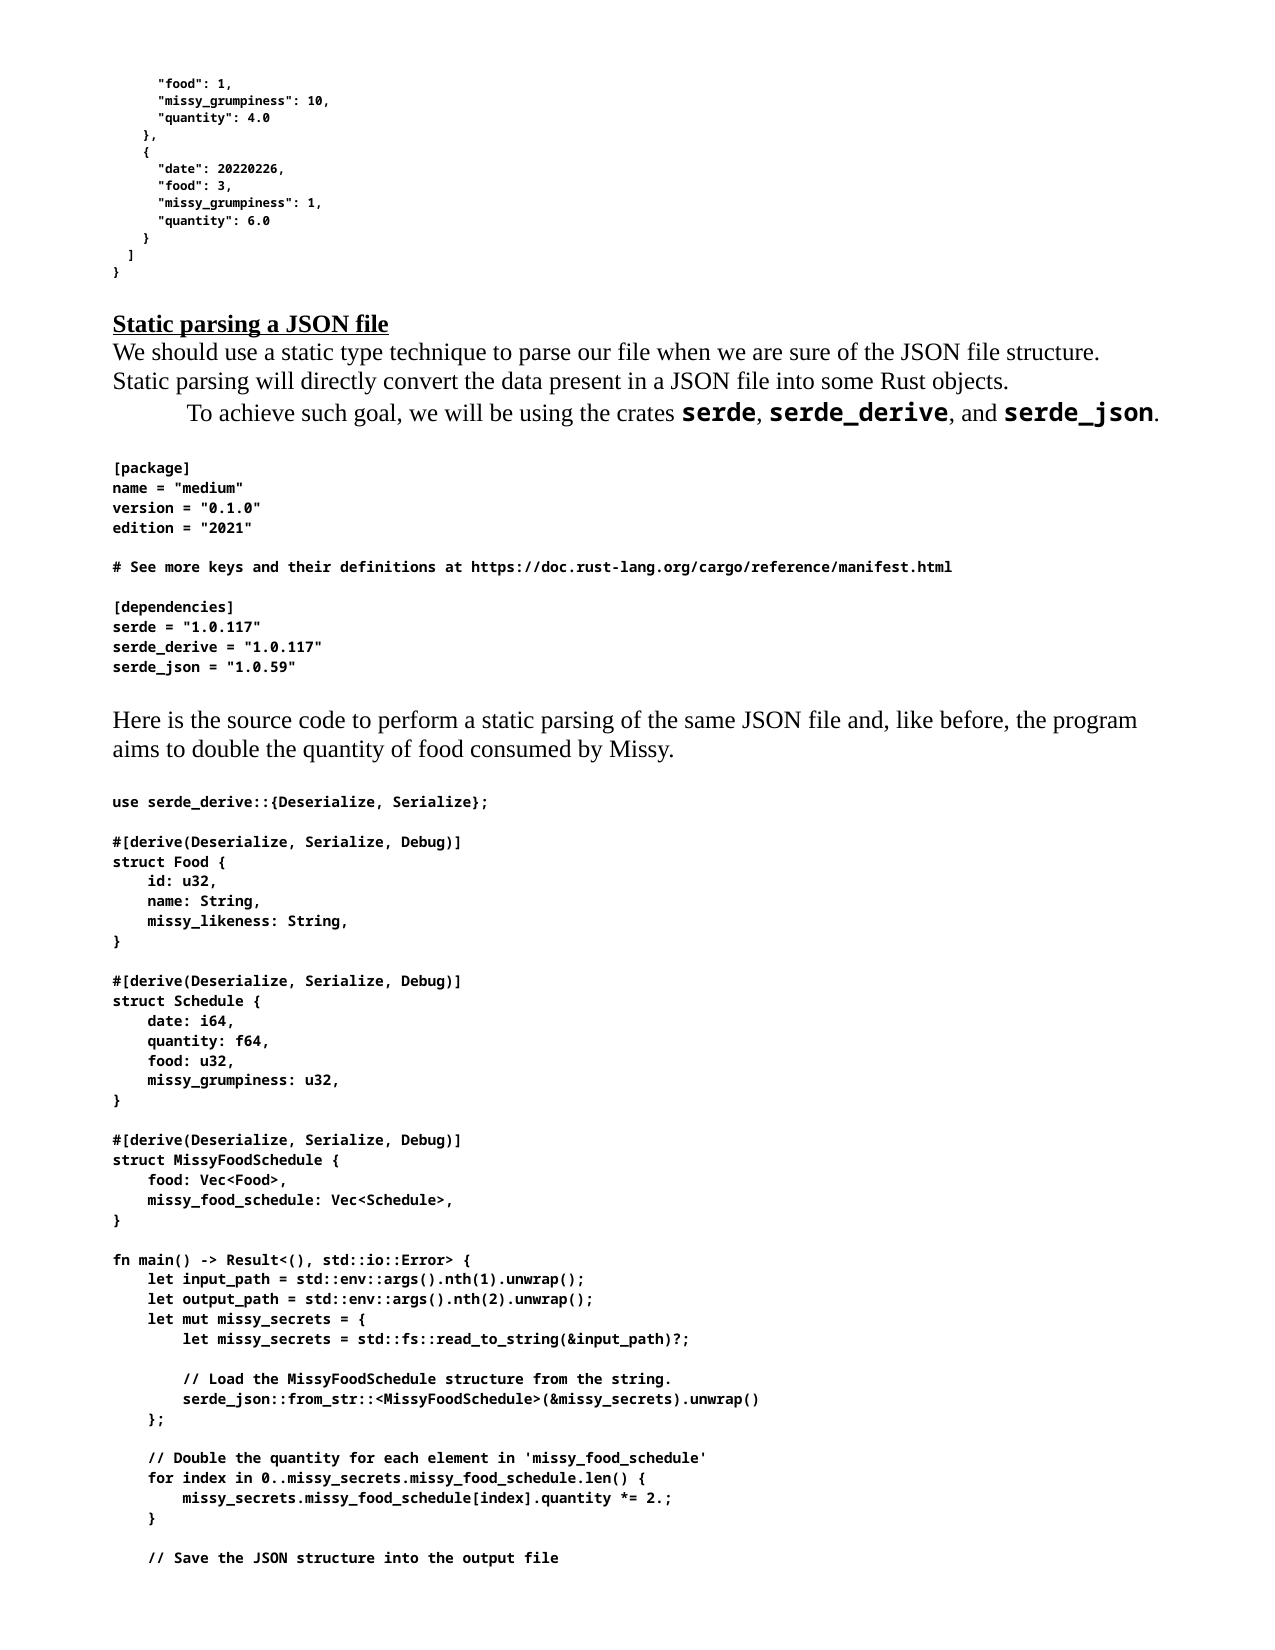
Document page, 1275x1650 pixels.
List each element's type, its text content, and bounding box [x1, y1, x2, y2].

text let output_path = std::env::args().nth(2).unwrap(); [112, 1289, 1162, 1309]
text [dependencies] [112, 597, 1162, 617]
text "date": 20220226, [112, 160, 1162, 177]
text struct Schedule { [112, 991, 1162, 1011]
text missy_grumpiness: u32, [112, 1070, 1162, 1090]
text let missy_secrets = std::fs::read_to_string(&input_path)?; [112, 1329, 1162, 1349]
text serde_json::from_str::<MissyFoodSchedule>(&missy_secrets).unwrap() [112, 1388, 1162, 1408]
text [package] [112, 458, 1162, 478]
text // Double the quantity for each element in 'missy_food_schedule' [112, 1448, 1162, 1468]
text name = "medium" [112, 478, 1162, 498]
text let input_path = std::env::args().nth(1).unwrap(); [112, 1269, 1162, 1289]
text "food": 1, [112, 75, 1162, 92]
text missy_food_schedule: Vec<Schedule>, [112, 1189, 1162, 1209]
text // Load the MissyFoodSchedule structure from the string. [112, 1369, 1162, 1388]
text edition = "2021" [112, 517, 1162, 537]
text #[derive(Deserialize, Serialize, Debug)] [112, 831, 1162, 851]
text version = "0.1.0" [112, 498, 1162, 517]
text "quantity": 6.0 [112, 212, 1162, 229]
text struct MissyFoodSchedule { [112, 1150, 1162, 1170]
text name: String, [112, 891, 1162, 911]
text To achieve such goal, we will be using the crates serde, serde_derive, and serde_json. [112, 395, 1162, 429]
text "missy_grumpiness": 10, [112, 92, 1162, 109]
text } [112, 931, 1162, 951]
text #[derive(Deserialize, Serialize, Debug)] [112, 971, 1162, 991]
text }, [112, 126, 1162, 143]
text food: Vec<Food>, [112, 1170, 1162, 1189]
text serde_derive = "1.0.117" [112, 637, 1162, 657]
text Static parsing a JSON file [112, 309, 1162, 337]
text }; [112, 1408, 1162, 1428]
text } [112, 1508, 1162, 1528]
text } [112, 1209, 1162, 1229]
text for index in 0..missy_secrets.missy_food_schedule.len() { [112, 1468, 1162, 1488]
text date: i64, [112, 1011, 1162, 1030]
text } [112, 1090, 1162, 1110]
text struct Food { [112, 851, 1162, 871]
text } [112, 263, 1162, 280]
text serde = "1.0.117" [112, 617, 1162, 637]
text let mut missy_secrets = { [112, 1309, 1162, 1329]
text quantity: f64, [112, 1030, 1162, 1050]
text missy_secrets.missy_food_schedule[index].quantity *= 2.; [112, 1488, 1162, 1508]
text { [112, 143, 1162, 160]
text "missy_grumpiness": 1, [112, 194, 1162, 212]
text id: u32, [112, 871, 1162, 891]
text We should use a static type technique to parse our file when we are sure of the JSON file structure. Static parsing will directly convert the data present in a JSON file into some Rust objects. [112, 337, 1162, 395]
text food: u32, [112, 1050, 1162, 1070]
text Here is the source code to perform a static parsing of the same JSON file and, like before, the program aims to double the quantity of food consumed by Missy. [112, 705, 1162, 763]
text ] [112, 246, 1162, 263]
text missy_likeness: String, [112, 911, 1162, 931]
text fn main() -> Result<(), std::io::Error> { [112, 1249, 1162, 1269]
text # See more keys and their definitions at https://doc.rust-lang.org/cargo/reference/manifest.html [112, 557, 1162, 577]
text serde_json = "1.0.59" [112, 657, 1162, 677]
text use serde_derive::{Deserialize, Serialize}; [112, 792, 1162, 812]
text } [112, 229, 1162, 246]
text "quantity": 4.0 [112, 109, 1162, 126]
text #[derive(Deserialize, Serialize, Debug)] [112, 1130, 1162, 1150]
text "food": 3, [112, 177, 1162, 194]
text // Save the JSON structure into the output file [112, 1548, 1162, 1568]
